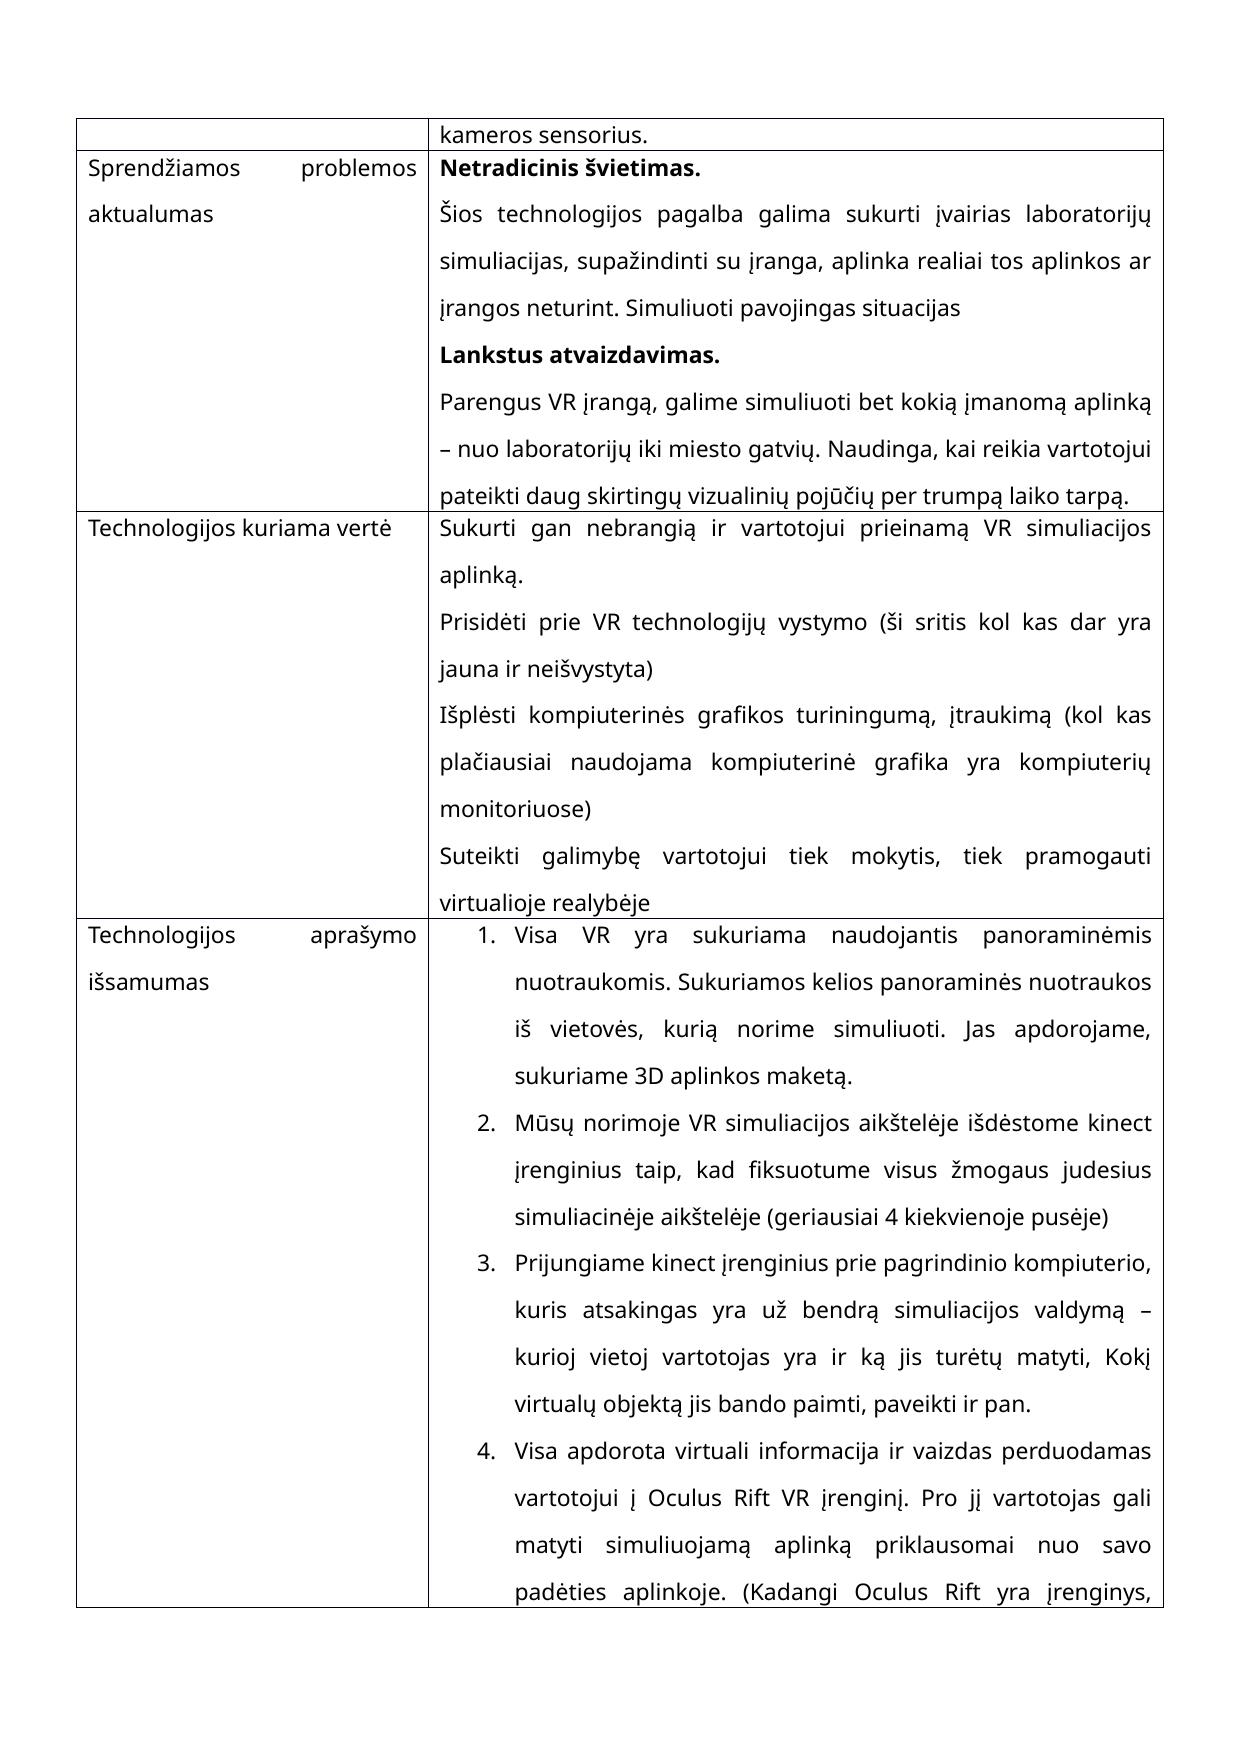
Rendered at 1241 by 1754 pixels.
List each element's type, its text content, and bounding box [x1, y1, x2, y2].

table_cell Sukurti gan nebrangią ir vartotojui prieinamą VR simuliacijos aplinką. Prisidėti prie VR technologijų vystymo (ši sritis kol kas dar yra jauna ir neišvystyta) Išplėsti kompiuterinės grafikos turiningumą, įtraukimą (kol kas plačiausiai naudojama kompiuterinė grafika yra kompiuterių monitoriuose) Suteikti galimybę vartotojui tiek mokytis, tiek pramogauti virtualioje realybėje [429, 512, 1163, 918]
table_cell Technologijos aprašymo išsamumas [77, 919, 428, 1607]
table_cell Sprendžiamos problemos aktualumas [77, 151, 428, 511]
table_cell Technologijos kuriama vertė [77, 512, 428, 918]
table_cell [77, 119, 428, 150]
table_cell Visa VR yra sukuriama naudojantis panoraminėmis nuotraukomis. Sukuriamos kelios panoraminės nuotraukos iš vietovės, kurią norime simuliuoti. Jas apdorojame, sukuriame 3D aplinkos maketą. Mūsų norimoje VR simuliacijos aikštelėje išdėstome kinect įrenginius taip, kad fiksuotume visus žmogaus judesius simuliacinėje aikštelėje (geriausiai 4 kiekvienoje pusėje) Prijungiame kinect įrenginius prie pagrindinio kompiuterio, kuris atsakingas yra už bendrą simuliacijos valdymą – kurioj vietoj vartotojas yra ir ką jis turėtų matyti, Kokį virtualų objektą jis bando paimti, paveikti ir pan. Visa apdorota virtuali informacija ir vaizdas perduodamas vartotojui į Oculus Rift VR įrenginį. Pro jį vartotojas gali matyti simuliuojamą aplinką priklausomai nuo savo padėties aplinkoje. (Kadangi Oculus Rift yra įrenginys, [429, 919, 1163, 1607]
table_cell Netradicinis švietimas. Šios technologijos pagalba galima sukurti įvairias laboratorijų simuliacijas, supažindinti su įranga, aplinka realiai tos aplinkos ar įrangos neturint. Simuliuoti pavojingas situacijas Lankstus atvaizdavimas. Parengus VR įrangą, galime simuliuoti bet kokią įmanomą aplinką – nuo laboratorijų iki miesto gatvių. Naudinga, kai reikia vartotojui pateikti daug skirtingų vizualinių pojūčių per trumpą laiko tarpą. [429, 151, 1163, 511]
table_cell kameros sensorius. [429, 119, 1163, 150]
